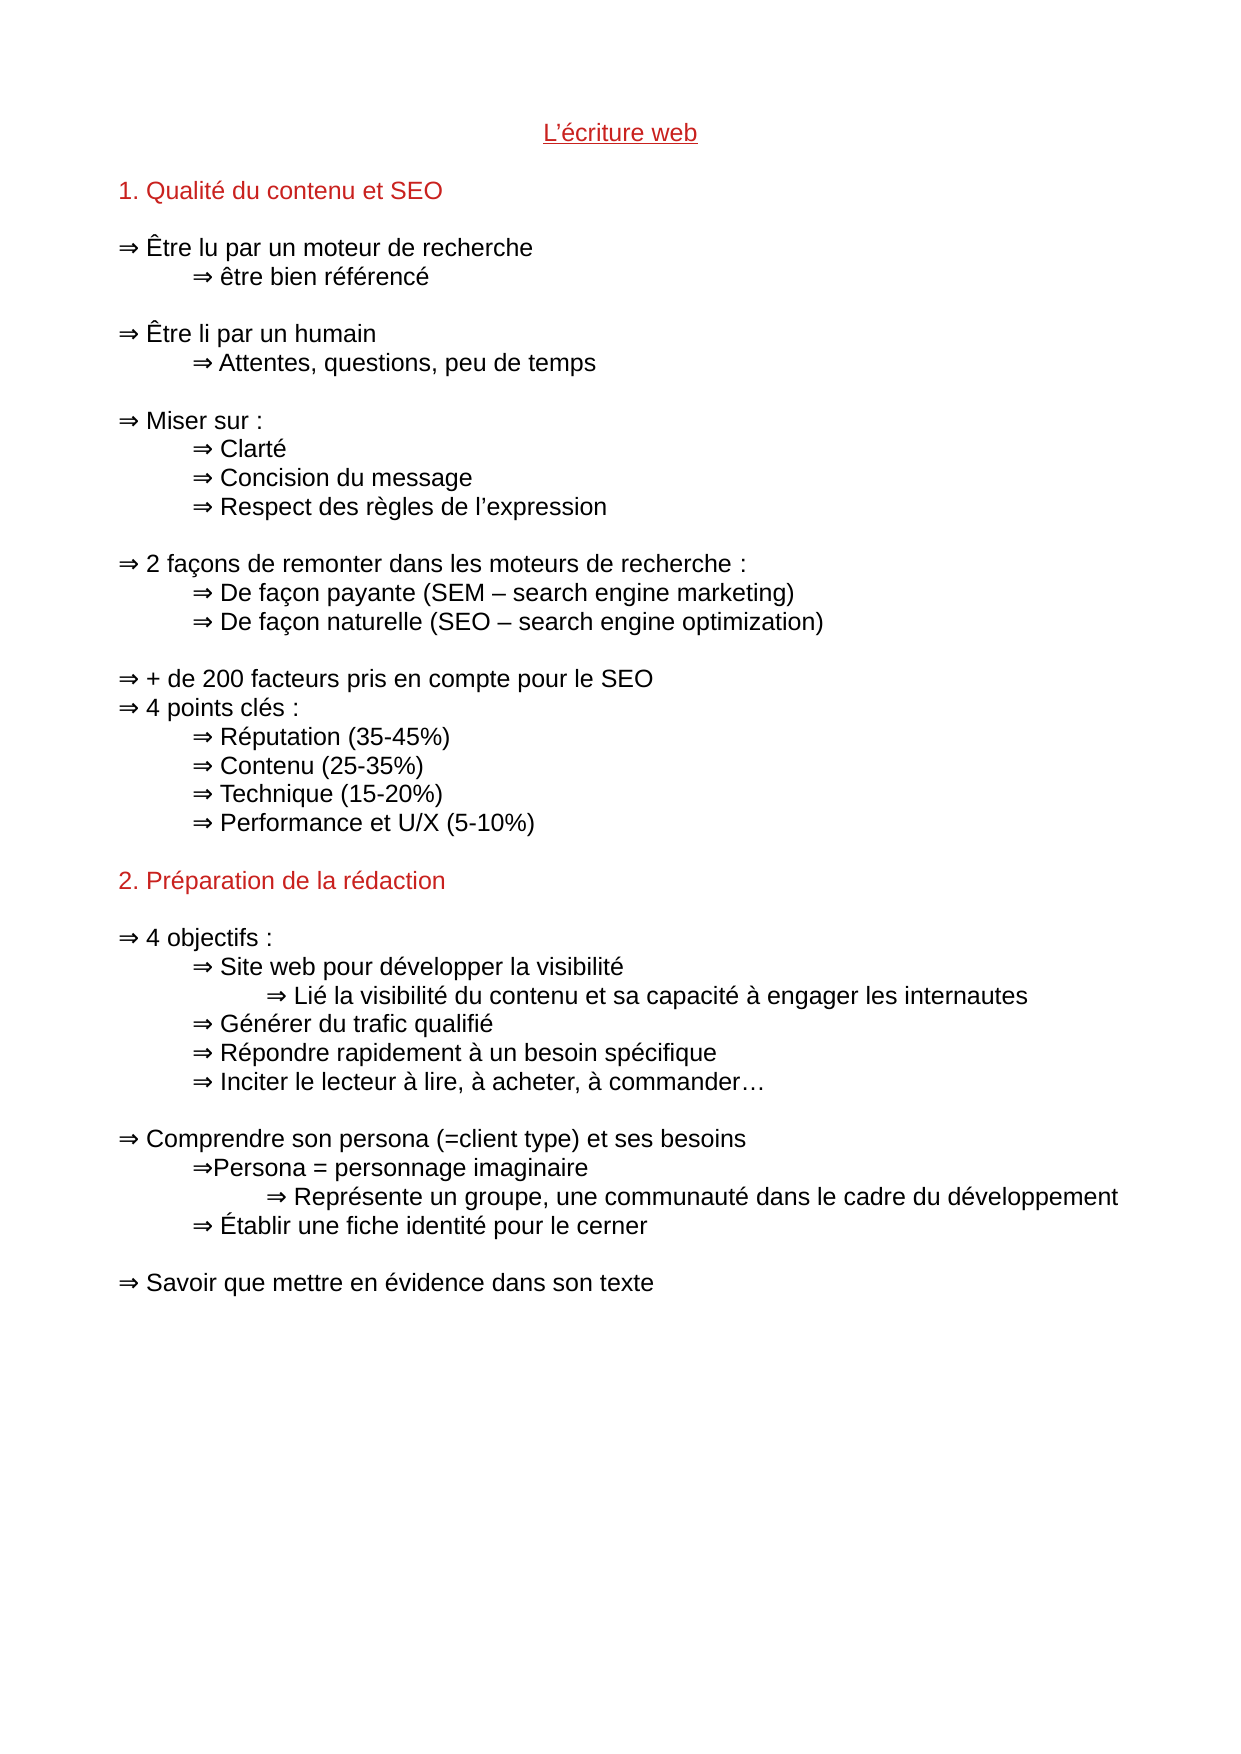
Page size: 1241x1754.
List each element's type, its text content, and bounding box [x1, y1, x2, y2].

text ⇒ Comprendre son persona (=client type) et ses besoins [118, 1124, 1122, 1153]
text ⇒ Performance et U/X (5-10%) [118, 808, 1122, 837]
text ⇒ De façon payante (SEM – search engine marketing) [118, 578, 1122, 607]
text ⇒ Lié la visibilité du contenu et sa capacité à engager les internautes [118, 981, 1122, 1009]
text ⇒ Établir une fiche identité pour le cerner [118, 1211, 1122, 1239]
text ⇒ + de 200 facteurs pris en compte pour le SEO [118, 664, 1122, 693]
text ⇒ Clarté [118, 434, 1122, 463]
text ⇒ Contenu (25-35%) [118, 751, 1122, 779]
text ⇒ Inciter le lecteur à lire, à acheter, à commander… [118, 1067, 1122, 1096]
text 2. Préparation de la rédaction [118, 866, 1122, 894]
text ⇒ Site web pour développer la visibilité [118, 952, 1122, 981]
text ⇒Persona = personnage imaginaire [118, 1153, 1122, 1182]
text ⇒ Concision du message [118, 463, 1122, 492]
text ⇒ Savoir que mettre en évidence dans son texte [118, 1268, 1122, 1297]
text ⇒ Être lu par un moteur de recherche [118, 233, 1122, 262]
text ⇒ De façon naturelle (SEO – search engine optimization) [118, 607, 1122, 636]
text ⇒ Attentes, questions, peu de temps [118, 348, 1122, 377]
text 1. Qualité du contenu et SEO [118, 176, 1122, 204]
text ⇒ 4 objectifs : [118, 923, 1122, 952]
text ⇒ Représente un groupe, une communauté dans le cadre du développement [118, 1182, 1122, 1211]
text ⇒ être bien référencé [118, 262, 1122, 291]
text ⇒ Être li par un humain [118, 319, 1122, 348]
text L’écriture web [118, 118, 1122, 147]
text ⇒ Miser sur : [118, 406, 1122, 434]
text ⇒ Technique (15-20%) [118, 779, 1122, 808]
text ⇒ Générer du trafic qualifié [118, 1009, 1122, 1038]
text ⇒ 4 points clés : [118, 693, 1122, 722]
text ⇒ Réputation (35-45%) [118, 722, 1122, 751]
text ⇒ Répondre rapidement à un besoin spécifique [118, 1038, 1122, 1067]
text ⇒ Respect des règles de l’expression [118, 492, 1122, 521]
text ⇒ 2 façons de remonter dans les moteurs de recherche : [118, 549, 1122, 578]
